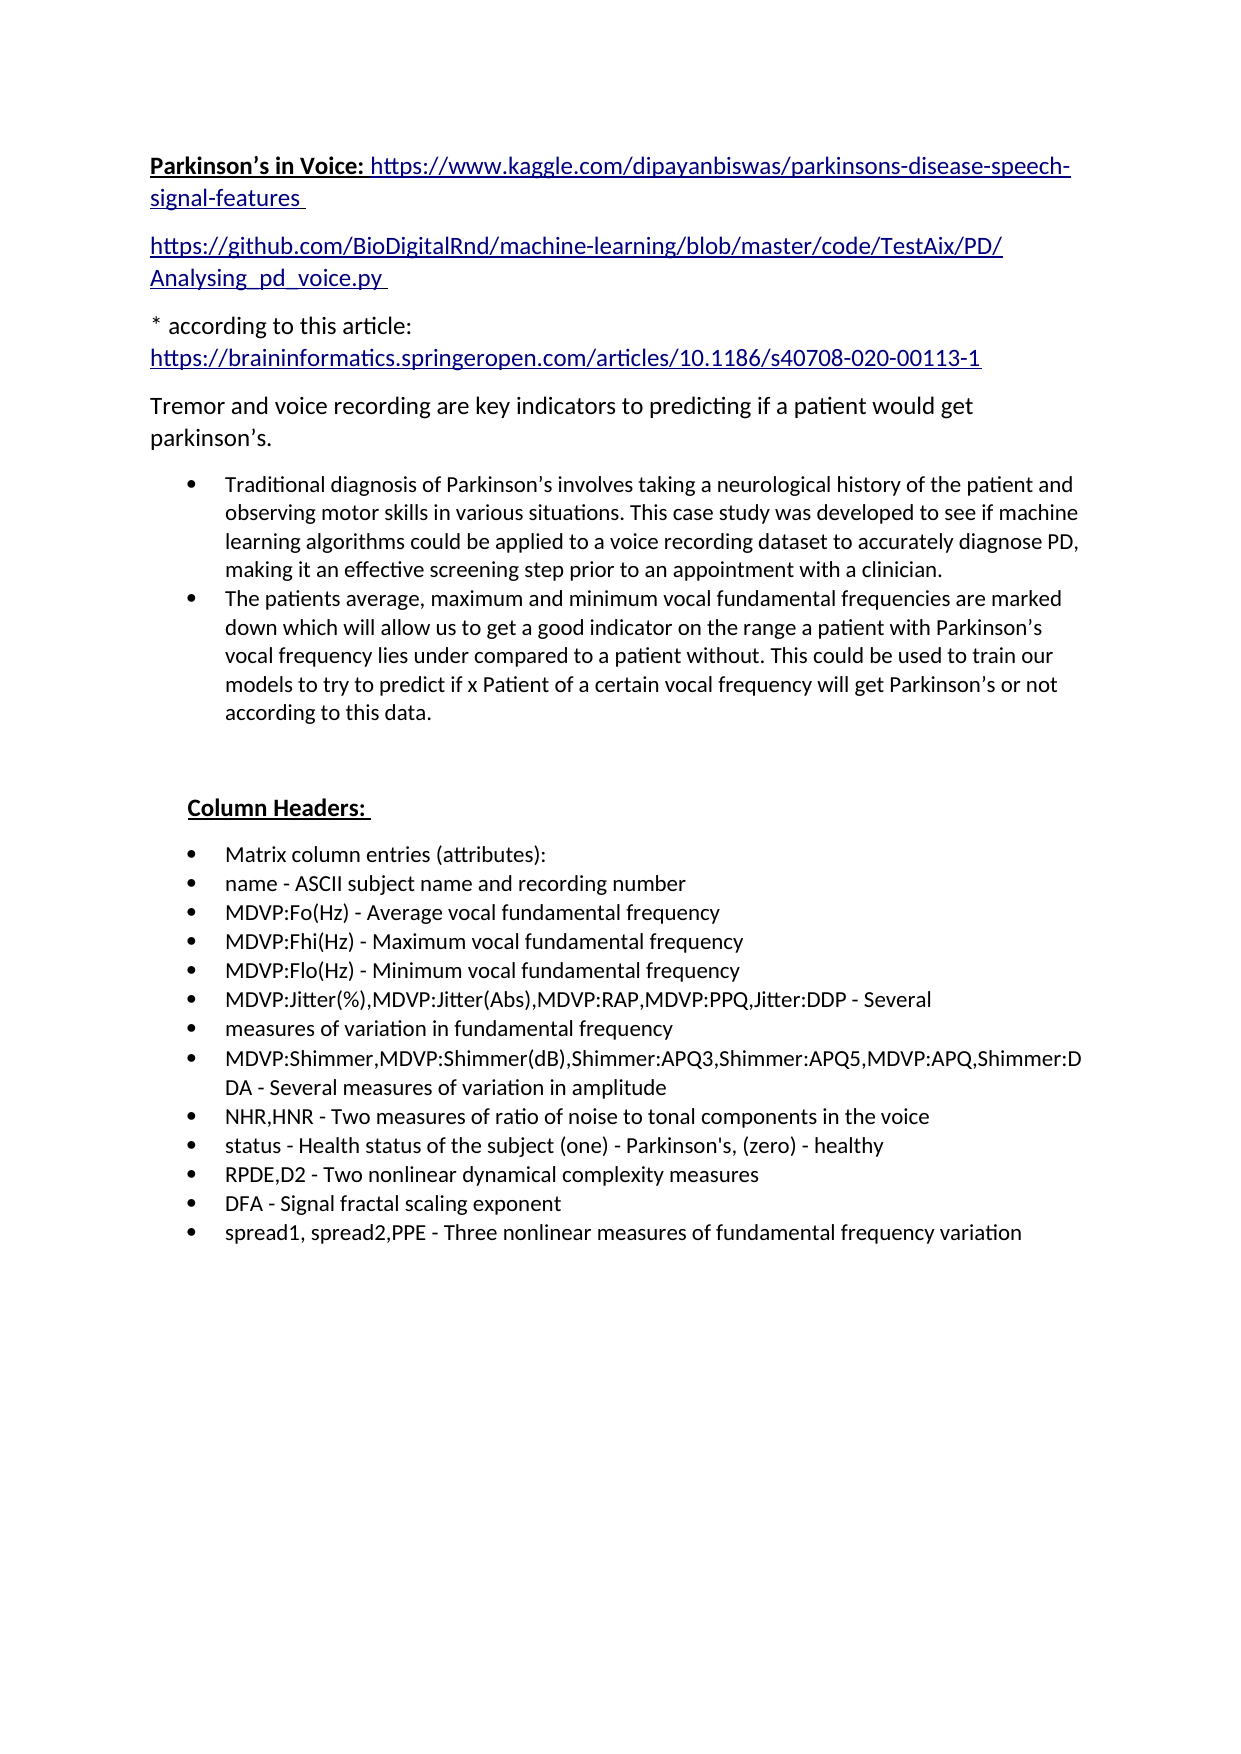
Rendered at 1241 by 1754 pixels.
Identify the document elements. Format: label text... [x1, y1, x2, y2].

list MDVP:Flo(Hz) - Minimum vocal fundamental frequency [187, 956, 1090, 984]
list Traditional diagnosis of Parkinson’s involves taking a neurological history of the patient and observing motor skills in various situations. This case study was developed to see if machine learning algorithms could be applied to a voice recording dataset to accurately diagnose PD, making it an effective screening step prior to an appointment with a clinician. [187, 470, 1090, 584]
text Tremor and voice recording are key indicators to predicting if a patient would get parkinson’s. [150, 390, 1090, 452]
list DFA - Signal fractal scaling exponent [187, 1189, 1090, 1217]
text https://github.com/BioDigitalRnd/machine-learning/blob/master/code/TestAix/PD/Analysing_pd_voice.py [150, 230, 1090, 292]
list MDVP:Jitter(%),MDVP:Jitter(Abs),MDVP:RAP,MDVP:PPQ,Jitter:DDP - Several [187, 986, 1090, 1013]
list MDVP:Fo(Hz) - Average vocal fundamental frequency [187, 898, 1090, 926]
text Parkinson’s in Voice: https://www.kaggle.com/dipayanbiswas/parkinsons-disease-speech-signal-features [150, 150, 1090, 212]
list Matrix column entries (attributes): [187, 840, 1090, 868]
list RPDE,D2 - Two nonlinear dynamical complexity measures [187, 1160, 1090, 1188]
list spread1, spread2,PPE - Three nonlinear measures of fundamental frequency variation [187, 1218, 1090, 1246]
list MDVP:Shimmer,MDVP:Shimmer(dB),Shimmer:APQ3,Shimmer:APQ5,MDVP:APQ,Shimmer:DDA - Several measures of variation in amplitude [187, 1044, 1090, 1101]
text * according to this article: https://braininformatics.springeropen.com/articles/10.1186/s40708-020-00113-1 [150, 310, 1090, 372]
list name - ASCII subject name and recording number [187, 869, 1090, 897]
list NHR,HNR - Two measures of ratio of noise to tonal components in the voice [187, 1102, 1090, 1130]
list status - Health status of the subject (one) - Parkinson's, (zero) - healthy [187, 1131, 1090, 1159]
text Column Headers: [187, 792, 1090, 822]
list MDVP:Fhi(Hz) - Maximum vocal fundamental frequency [187, 927, 1090, 955]
list measures of variation in fundamental frequency [187, 1014, 1090, 1043]
list The patients average, maximum and minimum vocal fundamental frequencies are marked down which will allow us to get a good indicator on the range a patient with Parkinson’s vocal frequency lies under compared to a patient without. This could be used to train our models to try to predict if x Patient of a certain vocal frequency will get Parkinson’s or not according to this data. [187, 584, 1090, 726]
